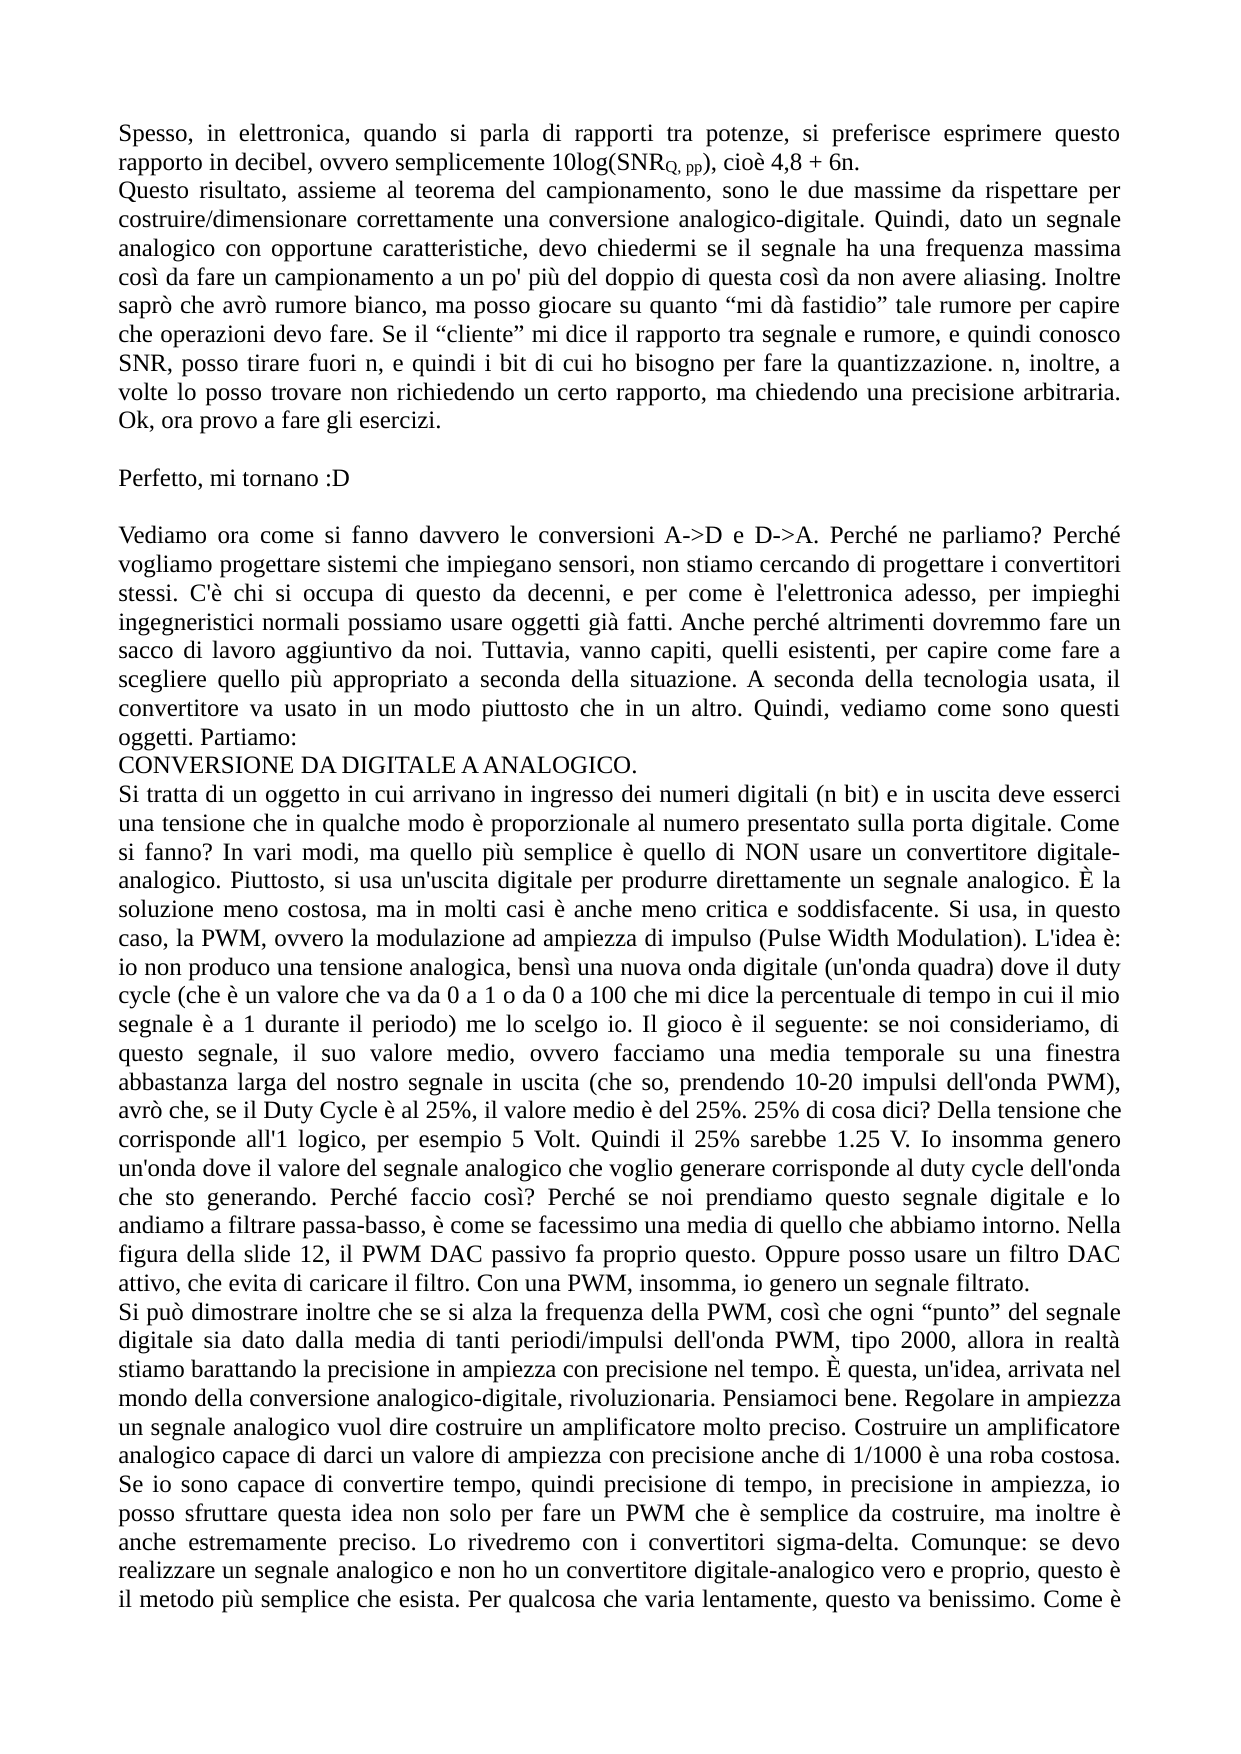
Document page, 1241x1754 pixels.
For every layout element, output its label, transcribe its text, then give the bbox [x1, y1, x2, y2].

text Perfetto, mi tornano :D [118, 463, 1122, 492]
text CONVERSIONE DA DIGITALE A ANALOGICO. [118, 751, 1122, 779]
text Si può dimostrare inoltre che se si alza la frequenza della PWM, così che ogni “punto” del segnale digitale sia dato dalla media di tanti periodi/impulsi dell'onda PWM, tipo 2000, allora in realtà stiamo barattando la precisione in ampiezza con precisione nel tempo. È questa, un'idea, arrivata nel mondo della conversione analogico-digitale, rivoluzionaria. Pensiamoci bene. Regolare in ampiezza un segnale analogico vuol dire costruire un amplificatore molto preciso. Costruire un amplificatore analogico capace di darci un valore di ampiezza con precisione anche di 1/1000 è una roba costosa. Se io sono capace di convertire tempo, quindi precisione di tempo, in precisione in ampiezza, io posso sfruttare questa idea non solo per fare un PWM che è semplice da costruire, ma inoltre è anche estremamente preciso. Lo rivedremo con i convertitori sigma-delta. Comunque: se devo realizzare un segnale analogico e non ho un convertitore digitale-analogico vero e proprio, questo è il metodo più semplice che esista. Per qualcosa che varia lentamente, questo va benissimo. Come è [118, 1297, 1122, 1613]
text Si tratta di un oggetto in cui arrivano in ingresso dei numeri digitali (n bit) e in uscita deve esserci una tensione che in qualche modo è proporzionale al numero presentato sulla porta digitale. Come si fanno? In vari modi, ma quello più semplice è quello di NON usare un convertitore digitale-analogico. Piuttosto, si usa un'uscita digitale per produrre direttamente un segnale analogico. È la soluzione meno costosa, ma in molti casi è anche meno critica e soddisfacente. Si usa, in questo caso, la PWM, ovvero la modulazione ad ampiezza di impulso (Pulse Width Modulation). L'idea è: io non produco una tensione analogica, bensì una nuova onda digitale (un'onda quadra) dove il duty cycle (che è un valore che va da 0 a 1 o da 0 a 100 che mi dice la percentuale di tempo in cui il mio segnale è a 1 durante il periodo) me lo scelgo io. Il gioco è il seguente: se noi consideriamo, di questo segnale, il suo valore medio, ovvero facciamo una media temporale su una finestra abbastanza larga del nostro segnale in uscita (che so, prendendo 10-20 impulsi dell'onda PWM), avrò che, se il Duty Cycle è al 25%, il valore medio è del 25%. 25% di cosa dici? Della tensione che corrisponde all'1 logico, per esempio 5 Volt. Quindi il 25% sarebbe 1.25 V. Io insomma genero un'onda dove il valore del segnale analogico che voglio generare corrisponde al duty cycle dell'onda che sto generando. Perché faccio così? Perché se noi prendiamo questo segnale digitale e lo andiamo a filtrare passa-basso, è come se facessimo una media di quello che abbiamo intorno. Nella figura della slide 12, il PWM DAC passivo fa proprio questo. Oppure posso usare un filtro DAC attivo, che evita di caricare il filtro. Con una PWM, insomma, io genero un segnale filtrato. [118, 779, 1122, 1297]
text Vediamo ora come si fanno davvero le conversioni A->D e D->A. Perché ne parliamo? Perché vogliamo progettare sistemi che impiegano sensori, non stiamo cercando di progettare i convertitori stessi. C'è chi si occupa di questo da decenni, e per come è l'elettronica adesso, per impieghi ingegneristici normali possiamo usare oggetti già fatti. Anche perché altrimenti dovremmo fare un sacco di lavoro aggiuntivo da noi. Tuttavia, vanno capiti, quelli esistenti, per capire come fare a scegliere quello più appropriato a seconda della situazione. A seconda della tecnologia usata, il convertitore va usato in un modo piuttosto che in un altro. Quindi, vediamo come sono questi oggetti. Partiamo: [118, 521, 1122, 751]
text Spesso, in elettronica, quando si parla di rapporti tra potenze, si preferisce esprimere questo rapporto in decibel, ovvero semplicemente 10log(SNRQ, pp), cioè 4,8 + 6n. [118, 118, 1122, 176]
text Questo risultato, assieme al teorema del campionamento, sono le due massime da rispettare per costruire/dimensionare correttamente una conversione analogico-digitale. Quindi, dato un segnale analogico con opportune caratteristiche, devo chiedermi se il segnale ha una frequenza massima così da fare un campionamento a un po' più del doppio di questa così da non avere aliasing. Inoltre saprò che avrò rumore bianco, ma posso giocare su quanto “mi dà fastidio” tale rumore per capire che operazioni devo fare. Se il “cliente” mi dice il rapporto tra segnale e rumore, e quindi conosco SNR, posso tirare fuori n, e quindi i bit di cui ho bisogno per fare la quantizzazione. n, inoltre, a volte lo posso trovare non richiedendo un certo rapporto, ma chiedendo una precisione arbitraria. Ok, ora provo a fare gli esercizi. [118, 176, 1122, 434]
